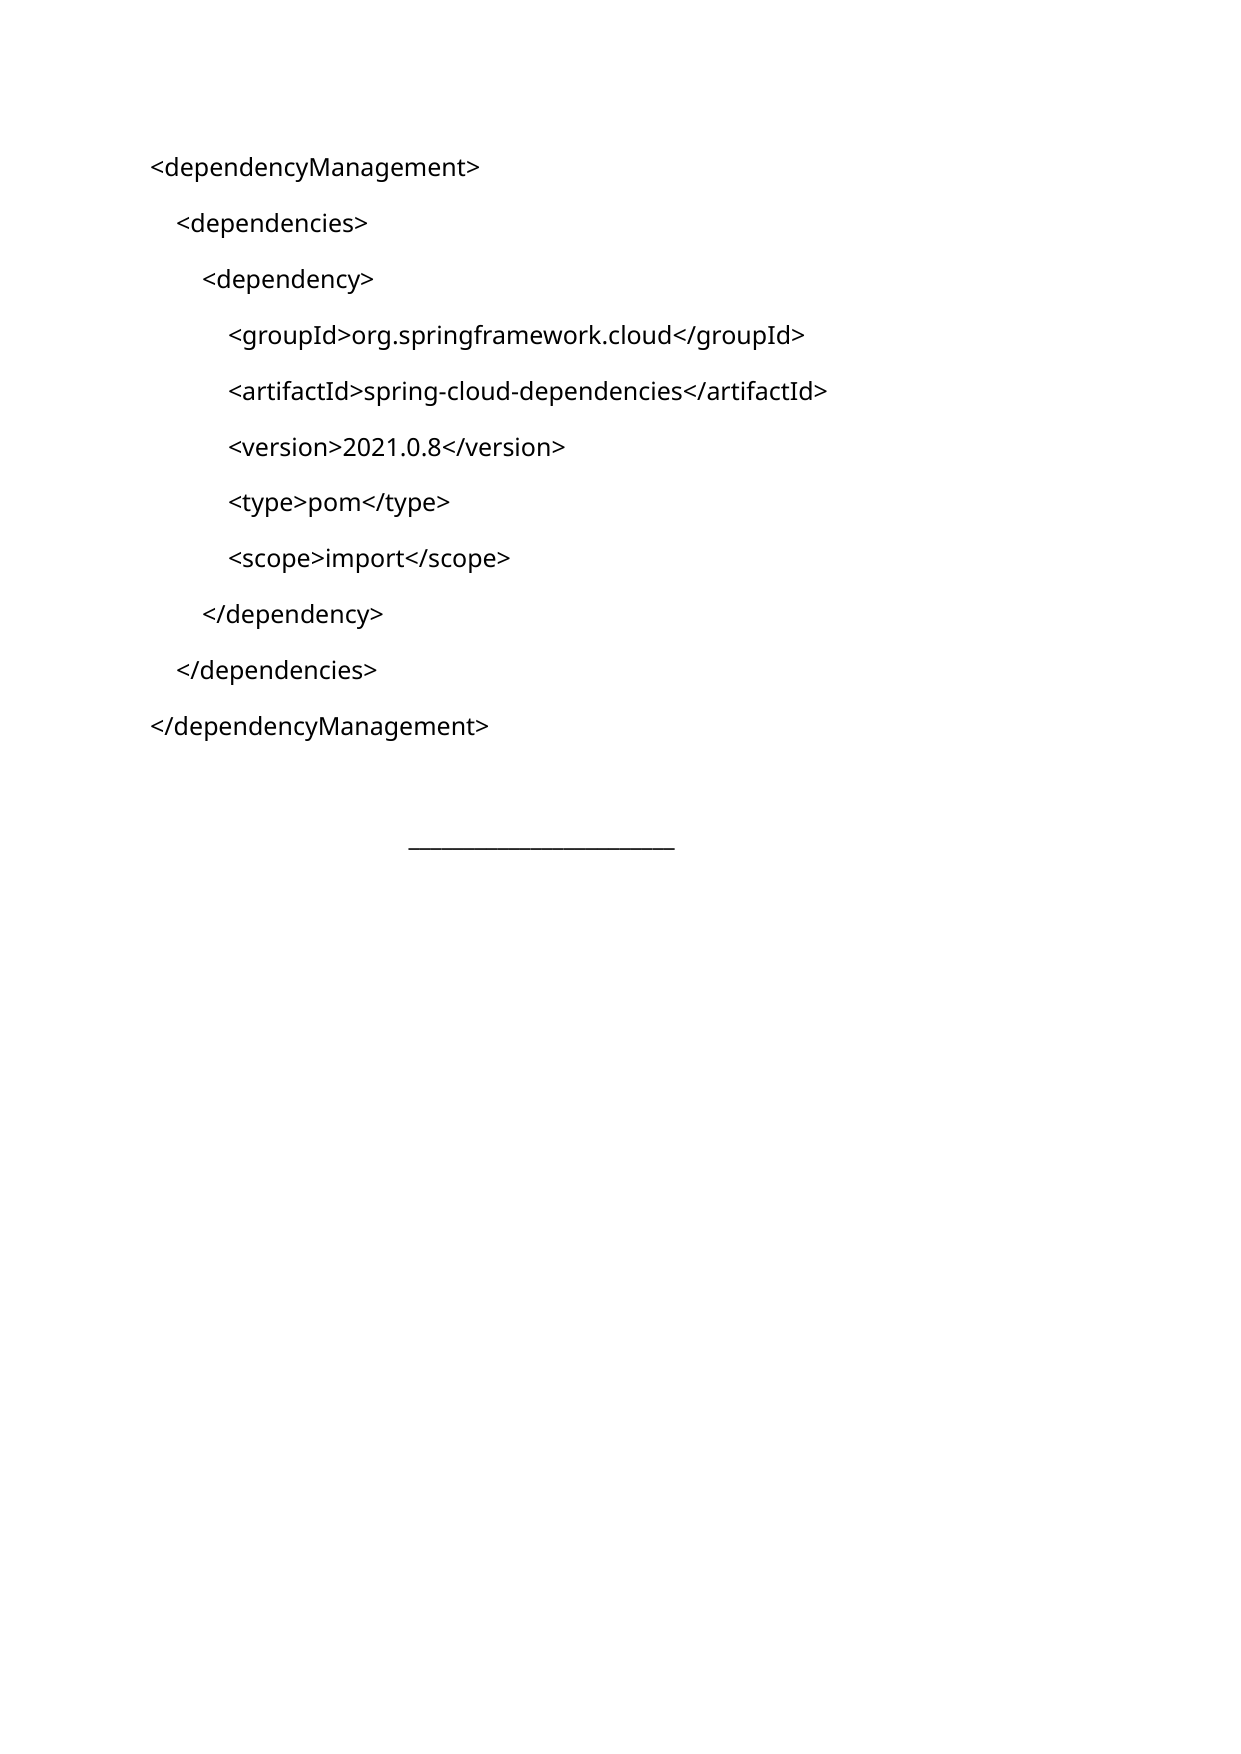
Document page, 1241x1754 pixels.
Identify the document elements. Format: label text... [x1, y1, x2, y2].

text </dependencyManagement> [150, 708, 1090, 742]
text <type>pom</type> [150, 485, 1090, 519]
text </dependency> [150, 597, 1090, 631]
text <version>2021.0.8</version> [150, 429, 1090, 463]
text <artifactId>spring-cloud-dependencies</artifactId> [150, 373, 1090, 407]
text <groupId>org.springframework.cloud</groupId> [150, 317, 1090, 352]
text ________________________ [150, 820, 1090, 854]
text <dependencies> [150, 206, 1090, 240]
text </dependencies> [150, 652, 1090, 687]
text <dependencyManagement> [150, 150, 1090, 184]
text <dependency> [150, 262, 1090, 296]
text <scope>import</scope> [150, 541, 1090, 575]
